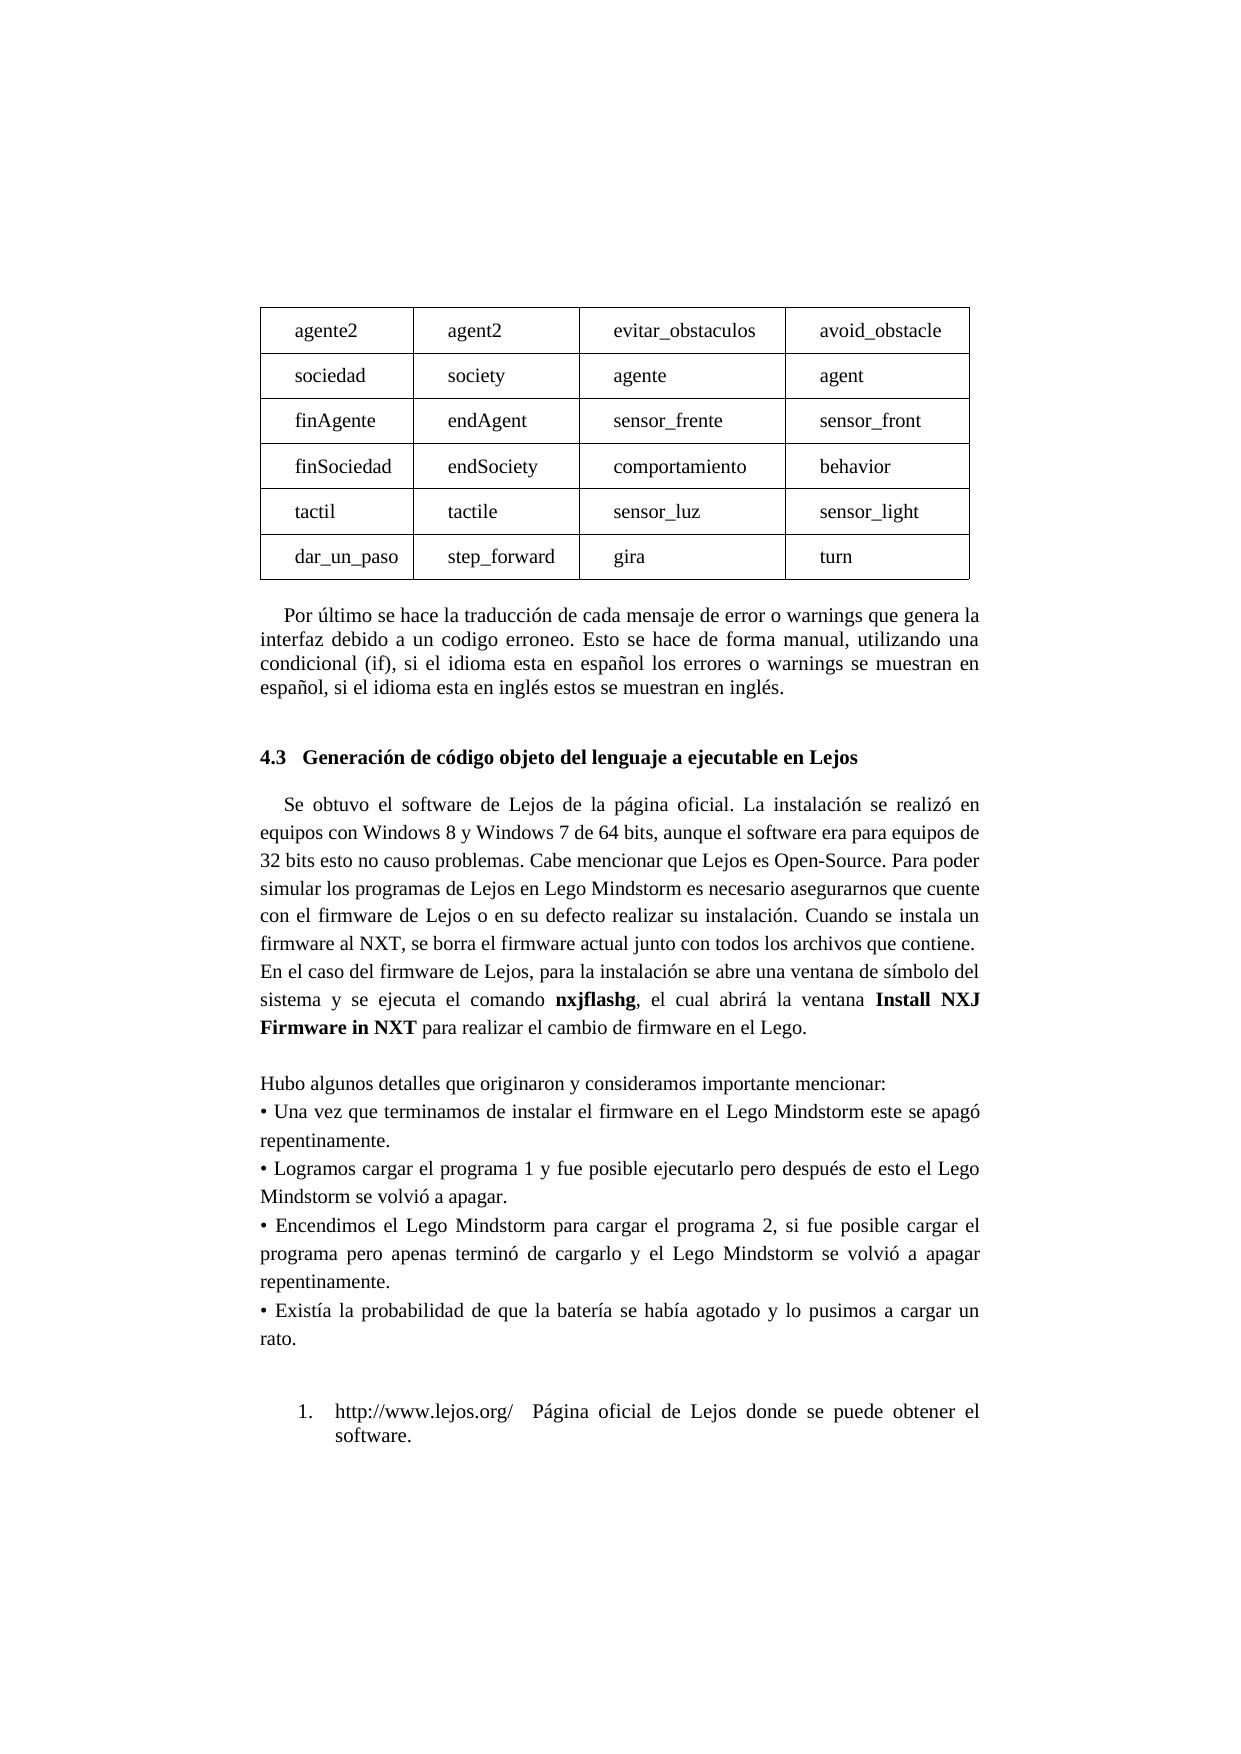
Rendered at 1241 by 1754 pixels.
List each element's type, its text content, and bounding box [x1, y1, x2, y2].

table_cell turn [786, 535, 969, 579]
table_cell gira [580, 535, 785, 579]
table_cell evitar_obstaculos [580, 308, 785, 352]
table_cell finSociedad [261, 444, 413, 488]
table_cell agent [786, 354, 969, 398]
table_cell endAgent [414, 399, 579, 443]
table_cell sensor_frente [580, 399, 785, 443]
table_cell agente [580, 354, 785, 398]
text Por último se hace la traducción de cada mensaje de error o warnings que genera la interfaz debido a un codigo erroneo. Esto se hace de forma manual, utilizando una condicional (if), si el idioma esta en español los errores o warnings se muestran en español, si el idioma esta en inglés estos se muestran en inglés. [260, 603, 980, 699]
table_cell comportamiento [580, 444, 785, 488]
table_cell behavior [786, 444, 969, 488]
table_cell agente2 [261, 308, 413, 352]
table_cell agent2 [414, 308, 579, 352]
table_cell sociedad [261, 354, 413, 398]
table_cell society [414, 354, 579, 398]
text Se obtuvo el software de Lejos de la página oficial. La instalación se realizó en equipos con Windows 8 y Windows 7 de 64 bits, aunque el software era para equipos de 32 bits esto no causo problemas. Cabe mencionar que Lejos es Open-Source. Para poder simular los programas de Lejos en Lego Mindstorm es necesario asegurarnos que cuente con el firmware de Lejos o en su defecto realizar su instalación. Cuando se instala un firmware al NXT, se borra el firmware actual junto con todos los archivos que contiene. En el caso del firmware de Lejos, para la instalación se abre una ventana de símbolo del sistema y se ejecuta el comando nxjflashg, el cual abrirá la ventana Install NXJ Firmware in NXT para realizar el cambio de firmware en el Lego. Hubo algunos detalles que originaron y consideramos importante mencionar: • Una vez que terminamos de instalar el firmware en el Lego Mindstorm este se apagó repentinamente. • Logramos cargar el programa 1 y fue posible ejecutarlo pero después de esto el Lego Mindstorm se volvió a apagar. • Encendimos el Lego Mindstorm para cargar el programa 2, si fue posible cargar el programa pero apenas terminó de cargarlo y el Lego Mindstorm se volvió a apagar repentinamente. • Existía la probabilidad de que la batería se había agotado y lo pusimos a cargar un rato. [260, 792, 980, 1350]
table_cell endSociety [414, 444, 579, 488]
table_cell sensor_light [786, 489, 969, 534]
table_cell tactil [261, 489, 413, 534]
subtitle Generación de código objeto del lenguaje a ejecutable en Lejos [260, 745, 980, 769]
table_cell step_forward [414, 535, 579, 579]
table_cell sensor_luz [580, 489, 785, 534]
table_cell tactile [414, 489, 579, 534]
table_cell dar_un_paso [261, 535, 413, 579]
table_cell avoid_obstacle [786, 308, 969, 352]
table_cell finAgente [261, 399, 413, 443]
table_cell sensor_front [786, 399, 969, 443]
